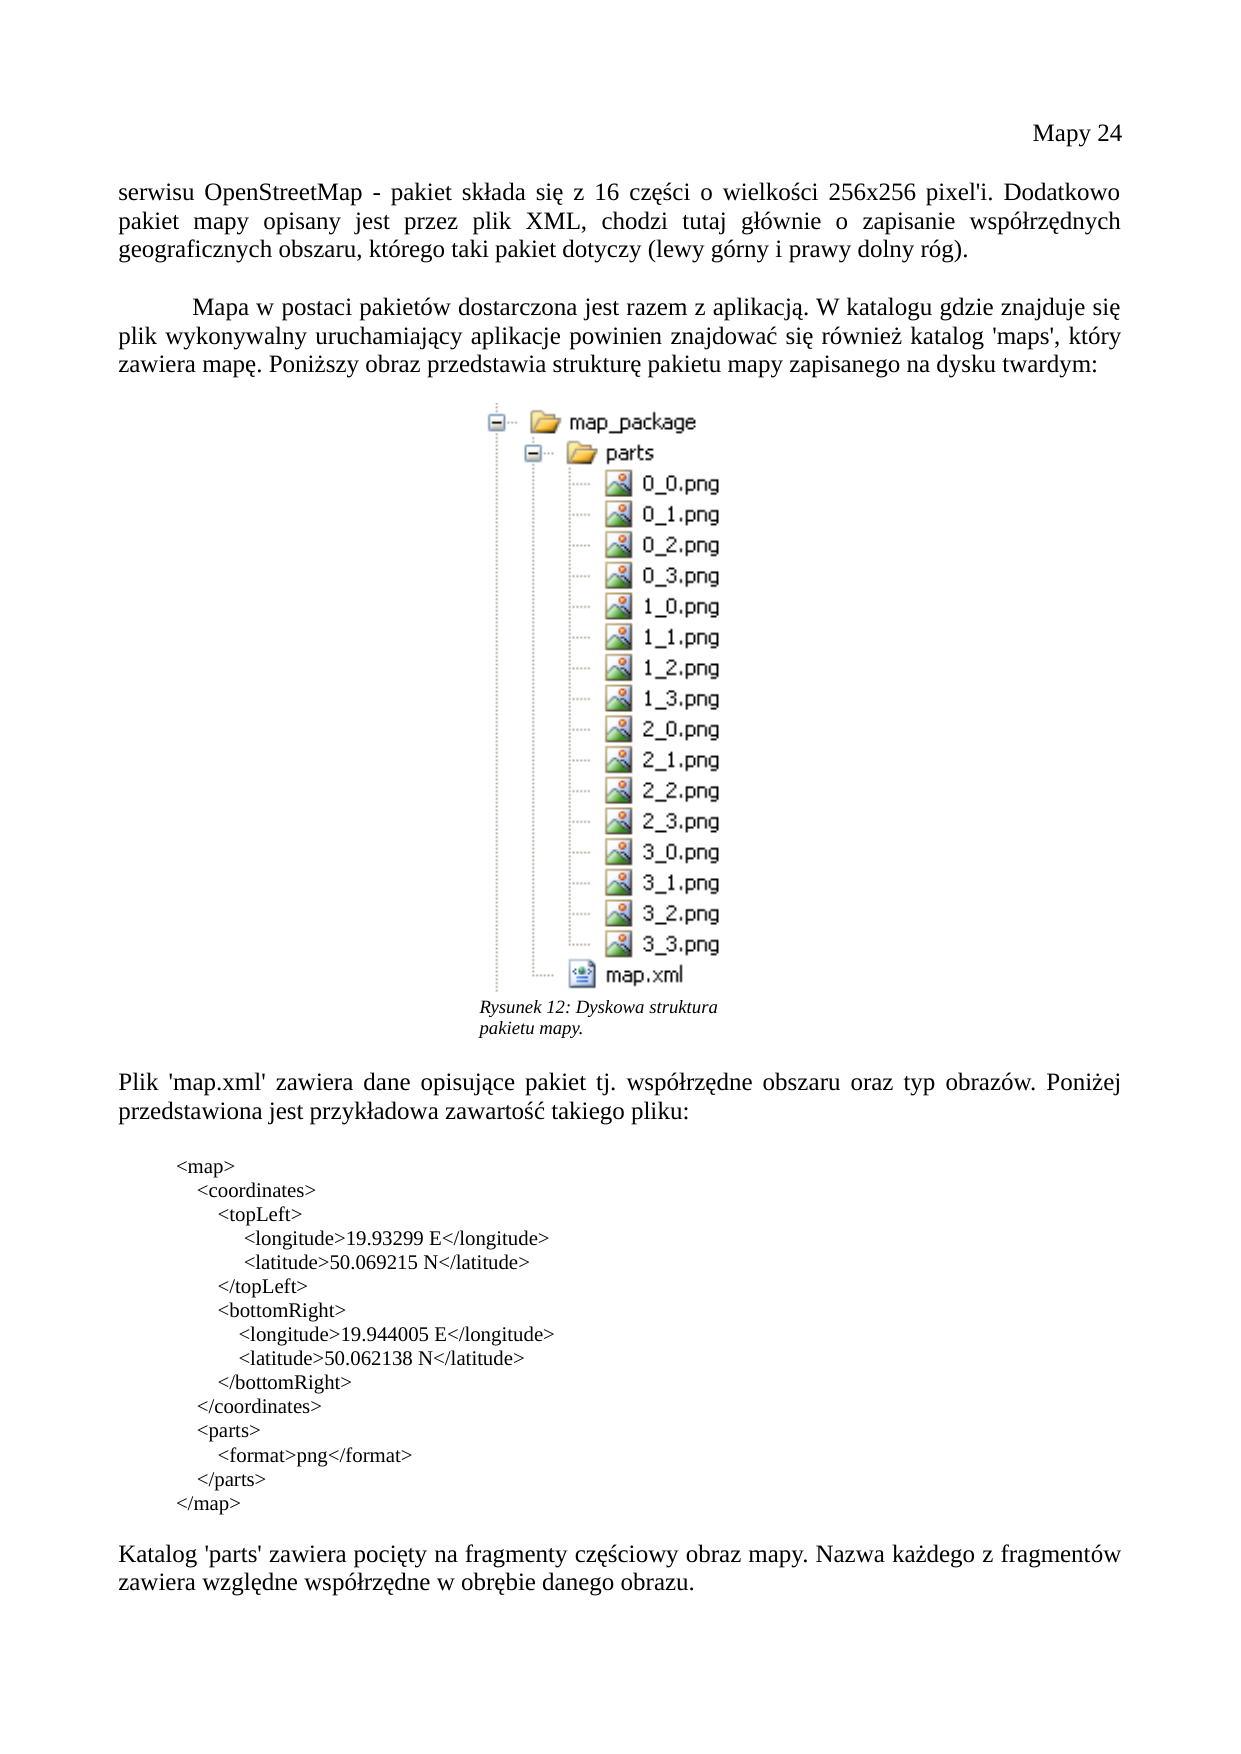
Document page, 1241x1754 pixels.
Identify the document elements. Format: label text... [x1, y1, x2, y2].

text serwisu OpenStreetMap - pakiet składa się z 16 części o wielkości 256x256 pixel'i. Dodatkowo pakiet mapy opisany jest przez plik XML, chodzi tutaj głównie o zapisanie współrzędnych geograficznych obszaru, którego taki pakiet dotyczy (lewy górny i prawy dolny róg). [118, 177, 1122, 263]
picture [479, 403, 740, 996]
text Mapa w postaci pakietów dostarczona jest razem z aplikacją. W katalogu gdzie znajduje się plik wykonywalny uruchamiający aplikacje powinien znajdować się również katalog 'maps', który zawiera mapę. Poniższy obraz przedstawia strukturę pakietu mapy zapisanego na dysku twardym: [118, 292, 1122, 378]
text Katalog 'parts' zawiera pocięty na fragmenty częściowy obraz mapy. Nazwa każdego z fragmentów zawiera względne współrzędne w obrębie danego obrazu. [118, 1539, 1122, 1596]
text Plik 'map.xml' zawiera dane opisujące pakiet tj. współrzędne obszaru oraz typ obrazów. Poniżej przedstawiona jest przykładowa zawartość takiego pliku: [118, 1067, 1122, 1125]
text <map> <coordinates> <topLeft> <longitude>19.93299 E</longitude> <latitude>50.069215 N</latitude> [176, 1154, 1122, 1274]
text Rysunek 12: Dyskowa struktura pakietu mapy. [479, 996, 740, 1039]
text </topLeft> <bottomRight> <longitude>19.944005 E</longitude> <latitude>50.062138 N</latitude> </bottomRight> </coordinates> <parts> <format>png</format> </parts> </map> [176, 1274, 1122, 1515]
